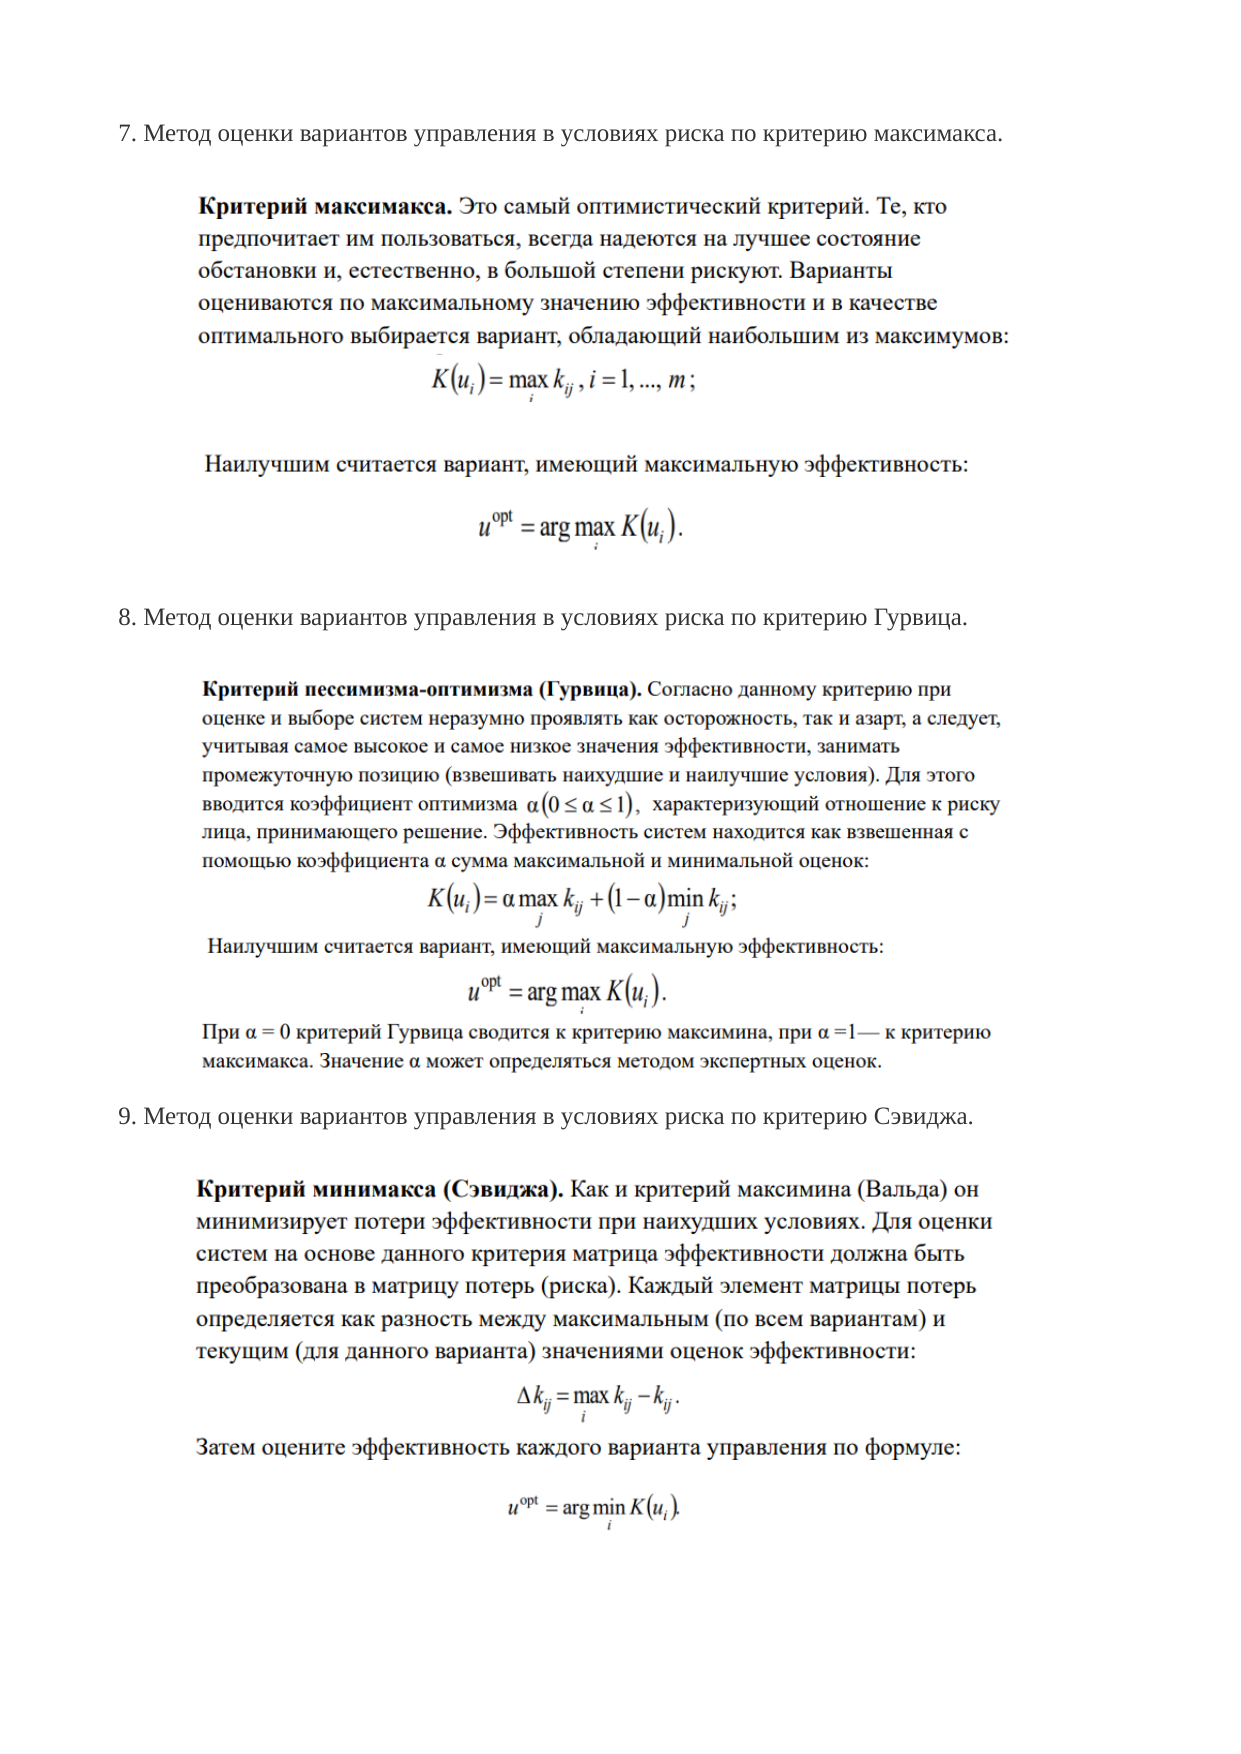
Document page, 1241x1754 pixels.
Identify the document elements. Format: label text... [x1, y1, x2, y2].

text 8. Метод оценки вариантов управления в условиях риска по критерию Гурвица. [118, 602, 1122, 631]
text 9. Метод оценки вариантов управления в условиях риска по критерию Сэвиджа. [118, 1101, 1122, 1130]
text 7. Метод оценки вариантов управления в условиях риска по критерию максимакса. [118, 118, 1122, 147]
